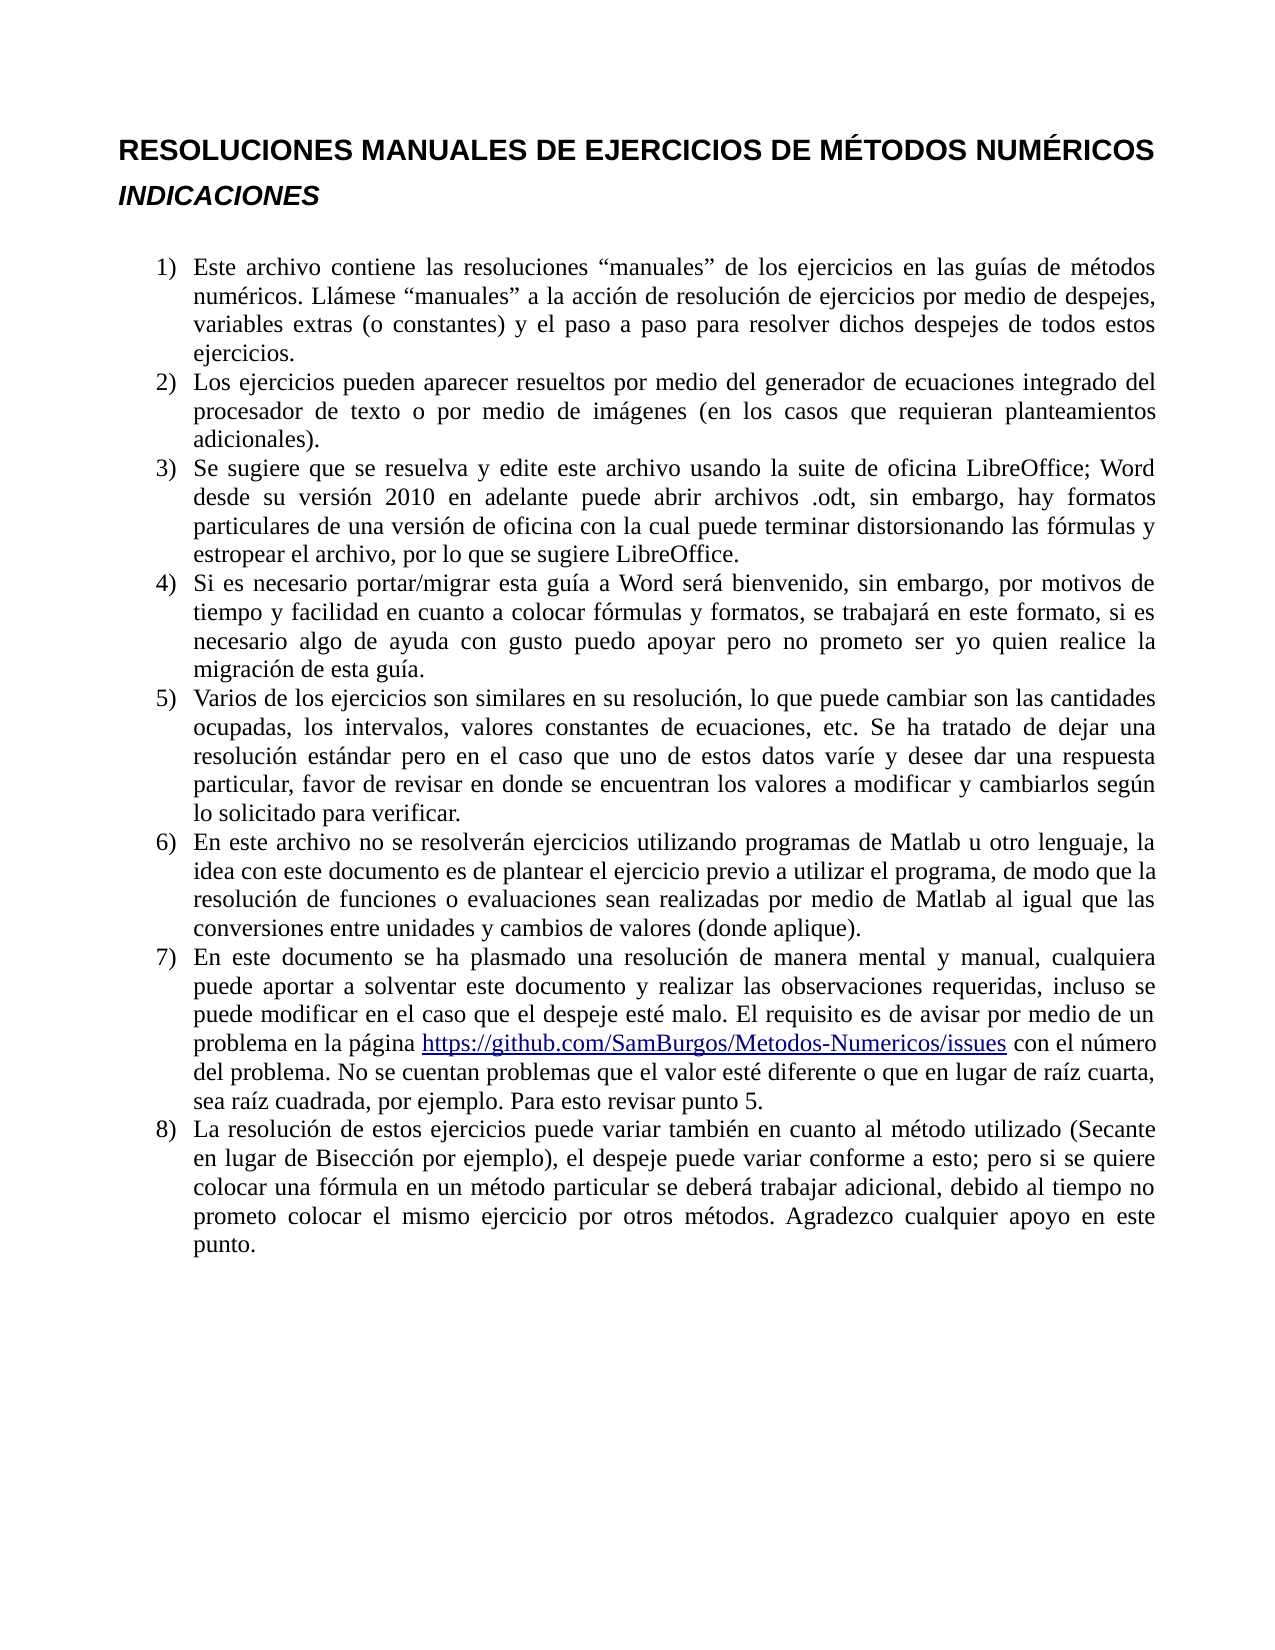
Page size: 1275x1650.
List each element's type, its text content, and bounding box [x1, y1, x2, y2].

list Los ejercicios pueden aparecer resueltos por medio del generador de ecuaciones integrado del procesador de texto o por medio de imágenes (en los casos que requieran planteamientos adicionales). [156, 367, 1157, 453]
list En este documento se ha plasmado una resolución de manera mental y manual, cualquiera puede aportar a solventar este documento y realizar las observaciones requeridas, incluso se puede modificar en el caso que el despeje esté malo. El requisito es de avisar por medio de un problema en la página https://github.com/SamBurgos/Metodos-Numericos/issues con el número del problema. No se cuentan problemas que el valor esté diferente o que en lugar de raíz cuarta, sea raíz cuadrada, por ejemplo. Para esto revisar punto 5. [156, 942, 1157, 1114]
list Se sugiere que se resuelva y edite este archivo usando la suite de oficina LibreOffice; Word desde su versión 2010 en adelante puede abrir archivos .odt, sin embargo, hay formatos particulares de una versión de oficina con la cual puede terminar distorsionando las fórmulas y estropear el archivo, por lo que se sugiere LibreOffice. [156, 453, 1157, 568]
subtitle RESOLUCIONES MANUALES DE EJERCICIOS DE MÉTODOS NUMÉRICOS [118, 133, 1157, 166]
list Varios de los ejercicios son similares en su resolución, lo que puede cambiar son las cantidades ocupadas, los intervalos, valores constantes de ecuaciones, etc. Se ha tratado de dejar una resolución estándar pero en el caso que uno de estos datos varíe y desee dar una respuesta particular, favor de revisar en donde se encuentran los valores a modificar y cambiarlos según lo solicitado para verificar. [156, 683, 1157, 827]
list En este archivo no se resolverán ejercicios utilizando programas de Matlab u otro lenguaje, la idea con este documento es de plantear el ejercicio previo a utilizar el programa, de modo que la resolución de funciones o evaluaciones sean realizadas por medio de Matlab al igual que las conversiones entre unidades y cambios de valores (donde aplique). [156, 827, 1157, 942]
list Este archivo contiene las resoluciones “manuales” de los ejercicios en las guías de métodos numéricos. Llámese “manuales” a la acción de resolución de ejercicios por medio de despejes, variables extras (o constantes) y el paso a paso para resolver dichos despejes de todos estos ejercicios. [156, 252, 1157, 367]
list La resolución de estos ejercicios puede variar también en cuanto al método utilizado (Secante en lugar de Bisección por ejemplo), el despeje puede variar conforme a esto; pero si se quiere colocar una fórmula en un método particular se deberá trabajar adicional, debido al tiempo no prometo colocar el mismo ejercicio por otros métodos. Agradezco cualquier apoyo en este punto. [156, 1114, 1157, 1258]
list Si es necesario portar/migrar esta guía a Word será bienvenido, sin embargo, por motivos de tiempo y facilidad en cuanto a colocar fórmulas y formatos, se trabajará en este formato, si es necesario algo de ayuda con gusto puedo apoyar pero no prometo ser yo quien realice la migración de esta guía. [156, 568, 1157, 683]
subtitle INDICACIONES [118, 179, 1157, 211]
